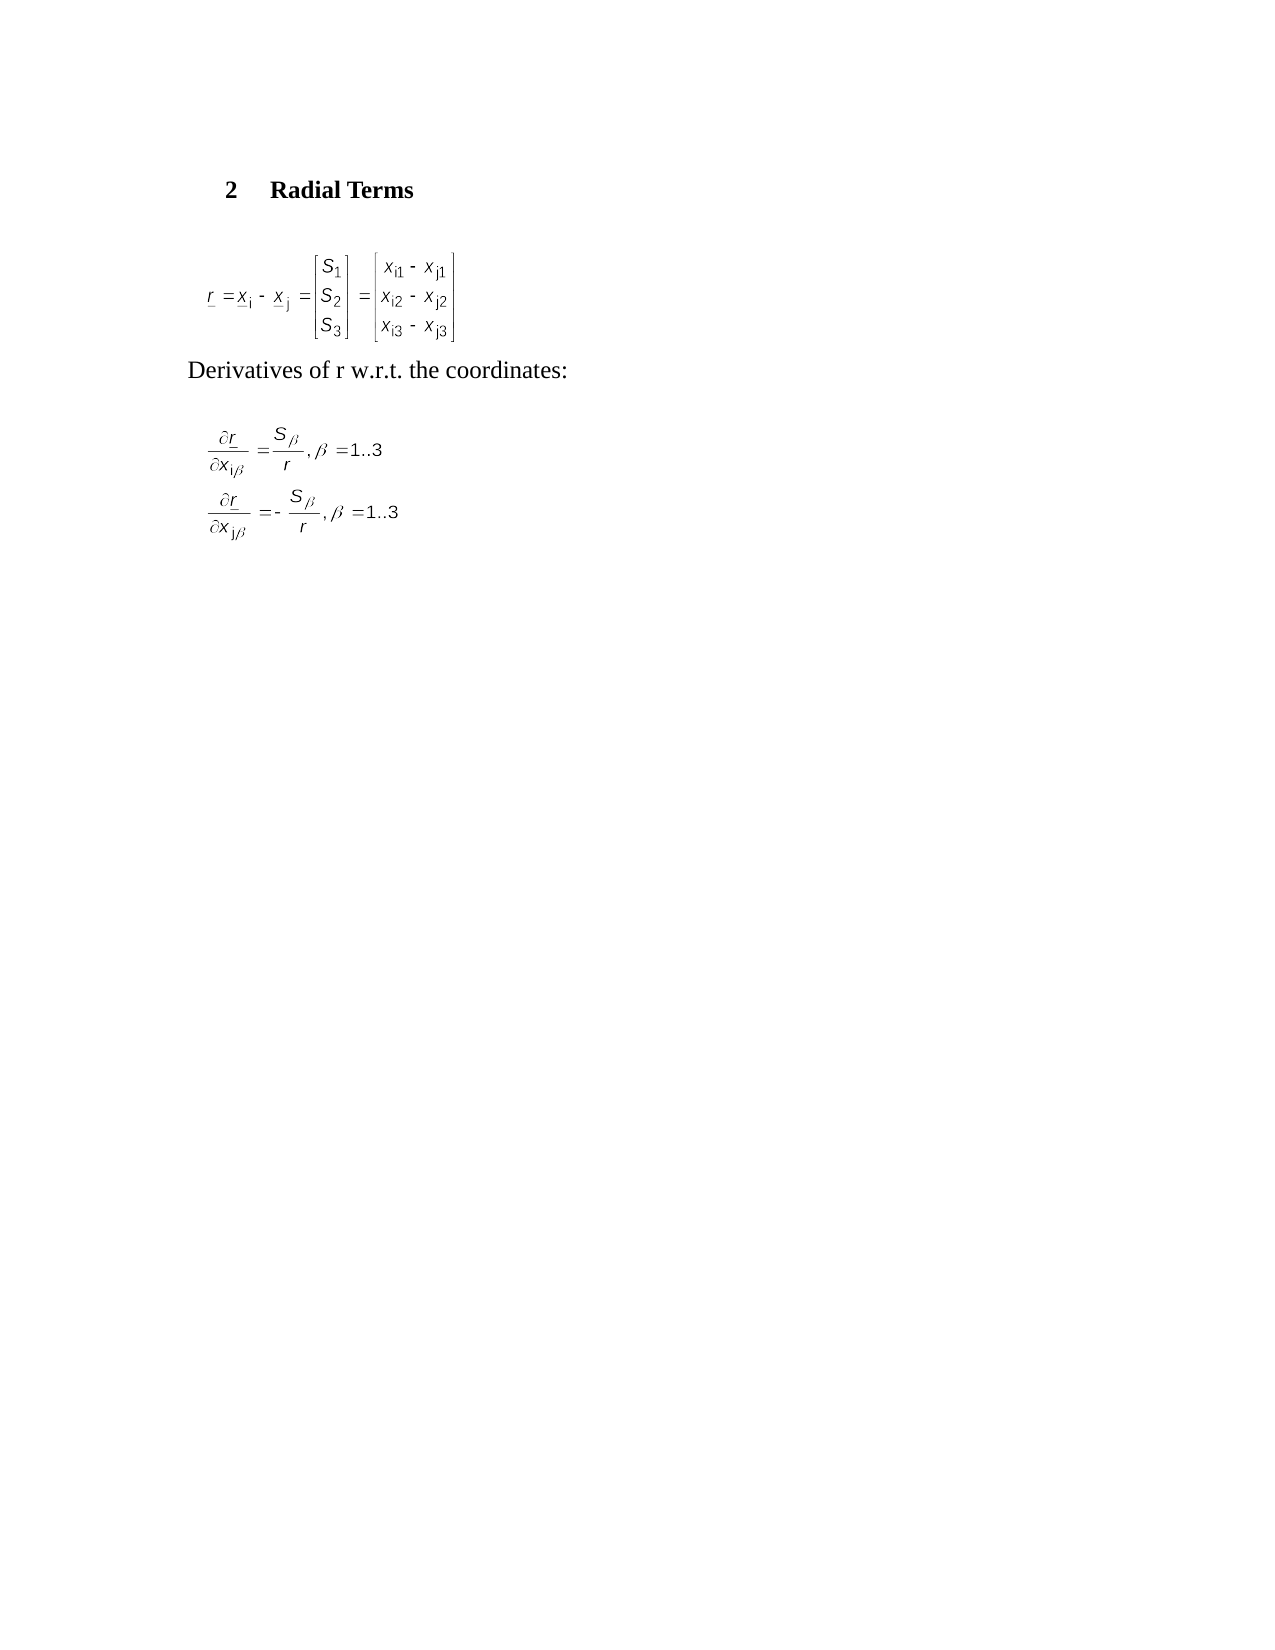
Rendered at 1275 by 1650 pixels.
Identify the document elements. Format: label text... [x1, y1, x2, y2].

text Derivatives of r w.r.t. the coordinates: [187, 355, 1087, 384]
subtitle Radial Terms [225, 175, 1087, 204]
